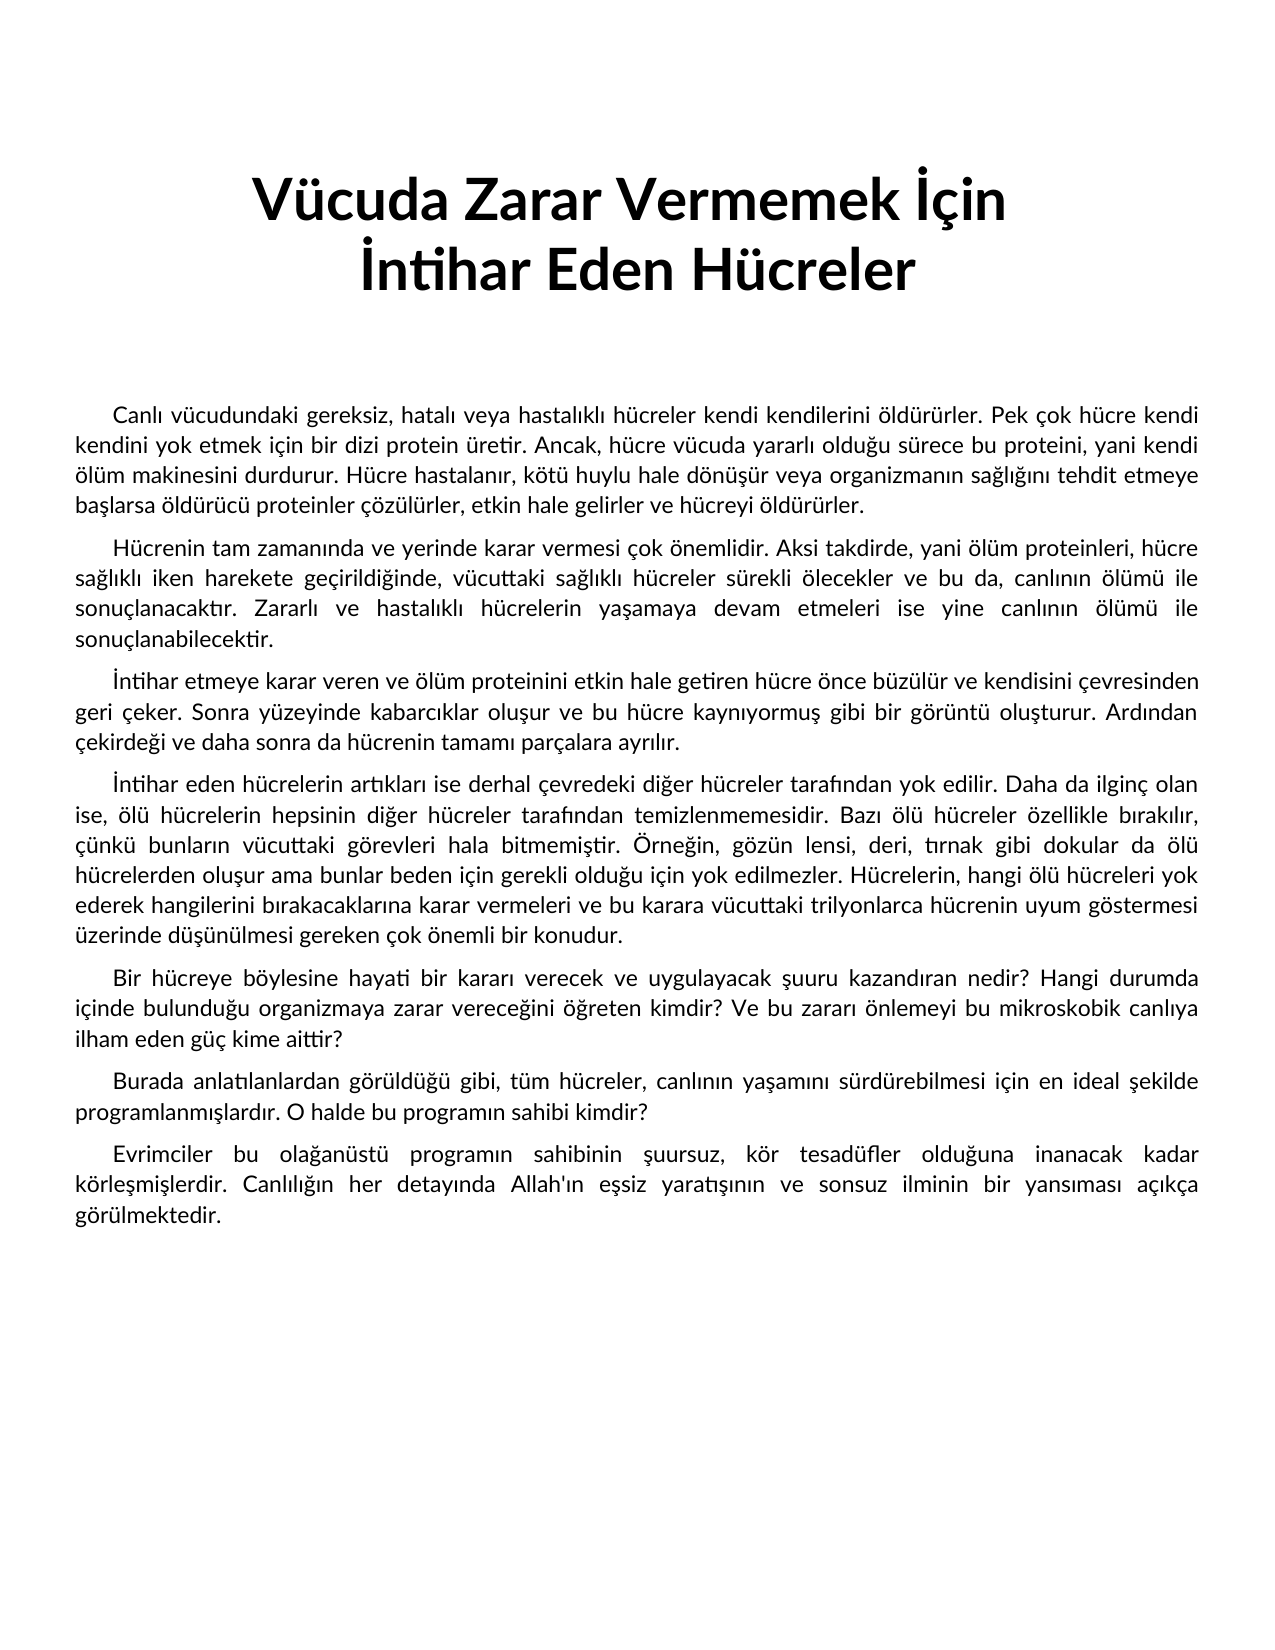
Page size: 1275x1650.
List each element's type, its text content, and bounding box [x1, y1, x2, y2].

text Bir hücreye böylesine hayati bir kararı verecek ve uygulayacak şuuru kazandıran nedir? Hangi durumda içinde bulunduğu organizmaya zarar vereceğini öğreten kimdir? Ve bu zararı önlemeyi bu mikroskobik canlıya ilham eden güç kime aittir? [75, 964, 1200, 1052]
subtitle Vücuda Zarar Vermemek İçin İntihar Eden Hücreler [75, 162, 1200, 302]
text Evrimciler bu olağanüstü programın sahibinin şuursuz, kör tesadüfler olduğuna inanacak kadar körleşmişlerdir. Canlılığın her detayında Allah'ın eşsiz yaratışının ve sonsuz ilminin bir yansıması açıkça görülmektedir. [75, 1140, 1200, 1228]
text Canlı vücudundaki gereksiz, hatalı veya hastalıklı hücreler kendi kendilerini öldürürler. Pek çok hücre kendi kendini yok etmek için bir dizi protein üretir. Ancak, hücre vücuda yararlı olduğu sürece bu proteini, yani kendi ölüm makinesini durdurur. Hücre hastalanır, kötü huylu hale dönüşür veya organizmanın sağlığını tehdit etmeye başlarsa öldürücü proteinler çözülürler, etkin hale gelirler ve hücreyi öldürürler. [75, 400, 1200, 518]
text Burada anlatılanlardan görüldüğü gibi, tüm hücreler, canlının yaşamını sürdürebilmesi için en ideal şekilde programlanmışlardır. O halde bu programın sahibi kimdir? [75, 1067, 1200, 1125]
text İntihar etmeye karar veren ve ölüm proteinini etkin hale getiren hücre önce büzülür ve kendisini çevresinden geri çeker. Sonra yüzeyinde kabarcıklar oluşur ve bu hücre kaynıyormuş gibi bir görüntü oluşturur. Ardından çekirdeği ve daha sonra da hücrenin tamamı parçalara ayrılır. [75, 667, 1200, 755]
text İntihar eden hücrelerin artıkları ise derhal çevredeki diğer hücreler tarafından yok edilir. Daha da ilginç olan ise, ölü hücrelerin hepsinin diğer hücreler tarafından temizlenmemesidir. Bazı ölü hücreler özellikle bırakılır, çünkü bunların vücuttaki görevleri hala bitmemiştir. Örneğin, gözün lensi, deri, tırnak gibi dokular da ölü hücrelerden oluşur ama bunlar beden için gerekli olduğu için yok edilmezler. Hücrelerin, hangi ölü hücreleri yok ederek hangilerini bırakacaklarına karar vermeleri ve bu karara vücuttaki trilyonlarca hücrenin uyum göstermesi üzerinde düşünülmesi gereken çok önemli bir konudur. [75, 770, 1200, 949]
text Hücrenin tam zamanında ve yerinde karar vermesi çok önemlidir. Aksi takdirde, yani ölüm proteinleri, hücre sağlıklı iken harekete geçirildiğinde, vücuttaki sağlıklı hücreler sürekli ölecekler ve bu da, canlının ölümü ile sonuçlanacaktır. Zararlı ve hastalıklı hücrelerin yaşamaya devam etmeleri ise yine canlının ölümü ile sonuçlanabilecektir. [75, 534, 1200, 652]
